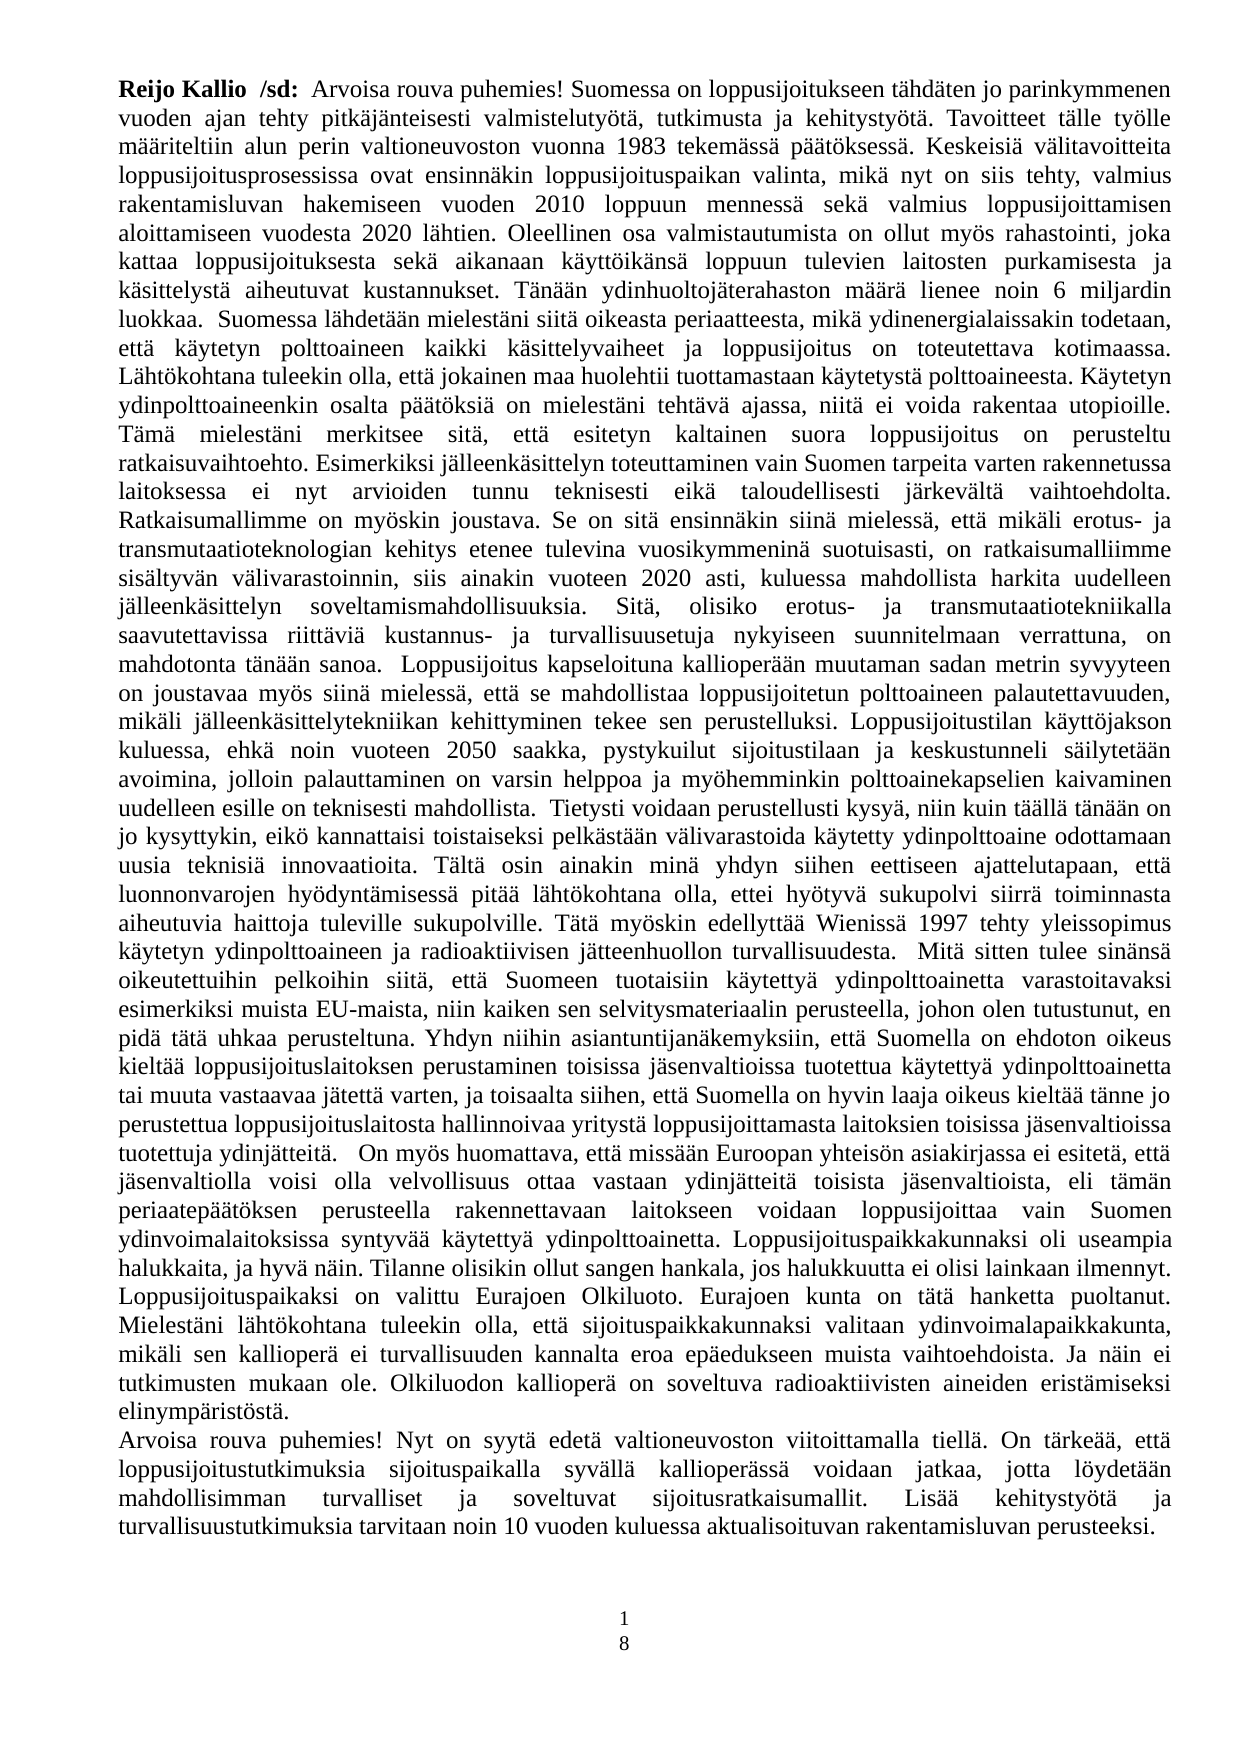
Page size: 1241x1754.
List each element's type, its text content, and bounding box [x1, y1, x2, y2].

text Reijo Kallio /sd: Arvoisa rouva puhemies! Suomessa on loppusijoitukseen tähdäten jo parinkymmenen vuoden ajan tehty pitkäjänteisesti valmistelutyötä, tutkimusta ja kehitystyötä. Tavoitteet tälle työlle määriteltiin alun perin valtioneuvoston vuonna 1983 tekemässä päätöksessä. Keskeisiä välitavoitteita loppusijoitusprosessissa ovat ensinnäkin loppusijoituspaikan valinta, mikä nyt on siis tehty, valmius rakentamisluvan hakemiseen vuoden 2010 loppuun mennessä sekä valmius loppusijoittamisen aloittamiseen vuodesta 2020 lähtien. Oleellinen osa valmistautumista on ollut myös rahastointi, joka kattaa loppusijoituk­sesta sekä aikanaan käyttöikänsä loppuun tulevien laitosten purkamisesta ja käsittelystä aiheutuvat kustannukset. Tänään ydinhuoltojäterahaston määrä lienee noin 6 miljardin luokkaa. Suomessa lähdetään mielestäni siitä oikeasta periaatteesta, mikä ydinenergialaissakin todetaan, että käytetyn polttoaineen kaikki käsittelyvaiheet ja loppusijoitus on toteutettava kotimaassa. Lähtökohtana tuleekin olla, että jokainen maa huolehtii tuottamastaan käytetystä polttoaineesta. Käytetyn ydinpolttoaineenkin osalta päätöksiä on mielestäni tehtävä ajassa, niitä ei voida rakentaa utopioille. Tämä mielestäni merkitsee sitä, että esitetyn kaltainen suora loppusijoitus on perusteltu ratkaisuvaihtoehto. Esimerkiksi jälleenkäsittelyn toteuttaminen vain Suomen tarpeita varten rakennetussa laitoksessa ei nyt arvioiden tunnu teknisesti eikä taloudellisesti järkevältä vaihtoehdolta. Ratkaisumallimme on myöskin joustava. Se on sitä ensinnäkin siinä mielessä, että mikäli erotus- ja transmutaatioteknologian kehitys etenee tulevina vuosikymmeninä suotuisasti, on ratkaisumalliimme sisältyvän välivarastoinnin, siis ainakin vuoteen 2020 asti, kuluessa mahdollista harkita uudelleen jälleenkäsittelyn soveltamismahdollisuuksia. Sitä, olisiko erotus- ja transmutaatiotekniikalla saavutettavissa riittäviä kustannus- ja turvallisuusetuja nykyiseen suunnitelmaan verrattuna, on mahdotonta tänään sanoa. Loppusijoitus kapseloituna kallioperään muutaman sadan metrin syvyyteen on joustavaa myös siinä mielessä, että se mahdollistaa loppusijoitetun polttoaineen palautettavuuden, mikäli jälleenkäsittelytekniikan kehittyminen tekee sen perustelluksi. Loppusijoitustilan käyttöjakson kuluessa, ehkä noin vuoteen 2050 saakka, pystykuilut sijoitustilaan ja keskustunneli säilytetään avoimina, jolloin palauttaminen on varsin helppoa ja myöhemminkin polttoainekapselien kaivaminen uudelleen esille on teknisesti mahdollista. Tietysti voidaan perustellusti kysyä, niin kuin täällä tänään on jo kysyttykin, eikö kannattaisi toistaiseksi pelkästään välivarastoida käytetty ydinpolttoaine odottamaan uusia teknisiä innovaatioita. Tältä osin ainakin minä yhdyn siihen eettiseen ajattelutapaan, että luonnonvarojen hyödyn­tämisessä pitää lähtökohtana olla, ettei hyötyvä sukupolvi siirrä toiminnasta aiheutuvia haittoja tuleville sukupolville. Tätä myöskin edellyttää Wienissä 1997 tehty yleissopimus käytetyn ydinpolttoaineen ja radioaktiivisen jätteenhuollon turvallisuudesta. Mitä sitten tulee sinänsä oikeutettuihin pelkoihin siitä, että Suomeen tuotaisiin käytettyä ydinpolttoainetta varastoitavaksi esimerkiksi muista EU-maista, niin kaiken sen selvitysmateriaalin perusteella, johon olen tutustunut, en pidä tätä uhkaa perusteltuna. Yhdyn niihin asiantuntijanäkemyksiin, että Suomella on ehdoton oikeus kieltää loppusijoituslaitoksen perustaminen toisissa jäsenvaltioissa tuotettua käytettyä ydinpolttoainetta tai muuta vastaavaa jätettä varten, ja toisaalta siihen, että Suomella on hyvin laaja oikeus kieltää tänne jo perustettua loppusijoituslaitosta hallinnoivaa yritystä loppusijoittamasta laitoksien toisissa jäsenvaltioissa tuotettuja ydinjätteitä. On myös huomattava, että missään Euroopan yhteisön asiakirjassa ei esitetä, että jäsenvaltiolla voisi olla velvollisuus ottaa vastaan ydinjätteitä toisista jäsenvaltioista, eli tämän periaatepäätöksen perusteella rakennettavaan laitokseen voidaan loppusijoittaa vain Suomen ydinvoimalaitoksissa syntyvää käytettyä ydinpolttoainetta. Loppusijoi­tuspaikkakunnaksi oli useampia halukkaita, ja hyvä näin. Tilanne olisikin ollut sangen hankala, jos halukkuutta ei olisi lainkaan ilmennyt. Loppusijoituspaikaksi on valittu Eurajoen Olkiluoto. Eurajoen kunta on tätä hanketta puoltanut. Mielestäni lähtökohtana tuleekin olla, että sijoituspaikkakunnaksi valitaan ydinvoimalapaikkakunta, mikäli sen kallioperä ei turvallisuuden kannalta eroa epäedukseen muista vaihtoehdoista. Ja näin ei tutkimusten mukaan ole. Olkiluodon kallioperä on soveltuva radioaktiivisten aineiden eristämiseksi elinympäristöstä. [118, 74, 1172, 1425]
text Arvoisa rouva puhemies! Nyt on syytä edetä valtioneuvoston viitoittamalla tiellä. On tärkeää, että loppusijoitustutkimuksia sijoituspaikalla syvällä kallioperässä voidaan jatkaa, jotta löydetään mahdollisim­man turvalliset ja soveltuvat sijoitusratkaisumallit. Lisää kehitystyötä ja turvallisuustutkimuksia tarvitaan noin 10 vuoden kuluessa aktualisoituvan rakentamisluvan perusteeksi. [118, 1425, 1172, 1540]
